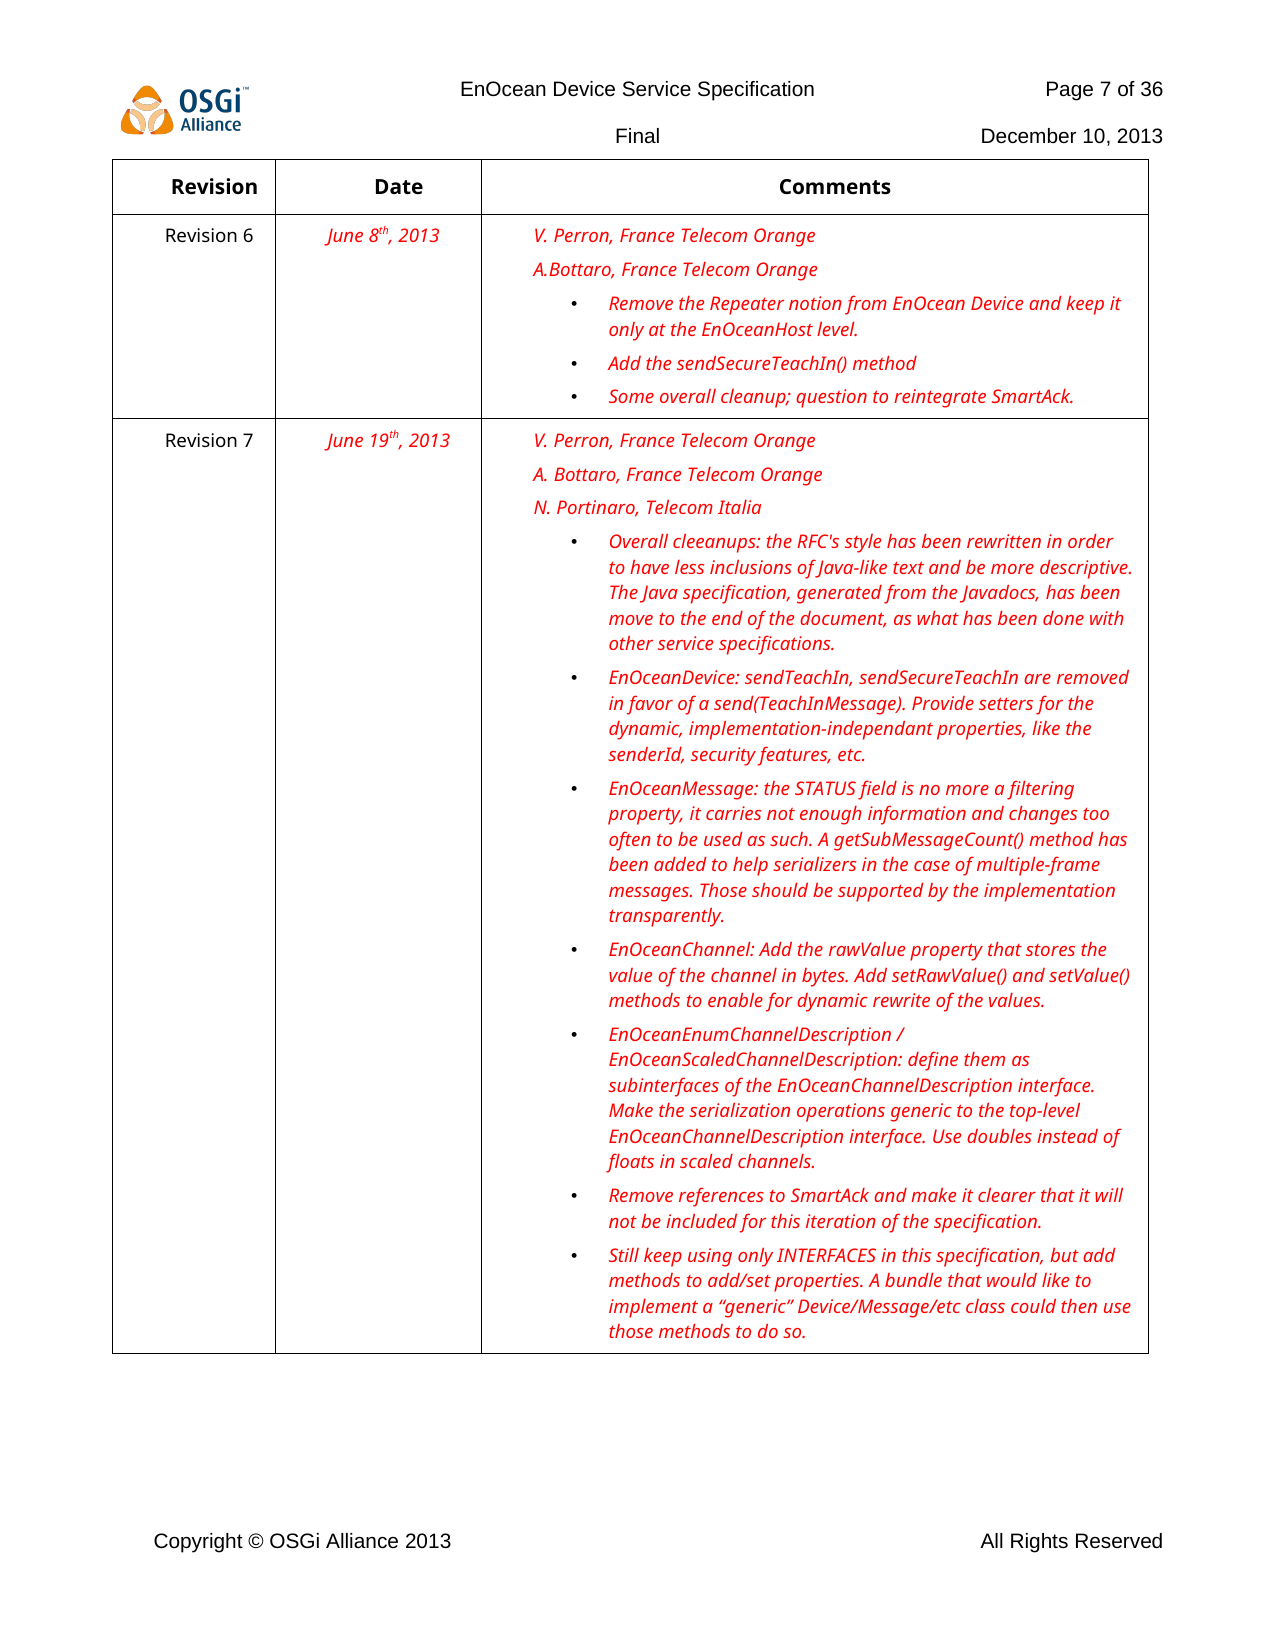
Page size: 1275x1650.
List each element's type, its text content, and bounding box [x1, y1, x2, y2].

table_cell Revision 6 [113, 215, 275, 418]
table_cell V. Perron, France Telecom Orange A. Bottaro, France Telecom Orange N. Portinaro, Telecom Italia Overall cleeanups: the RFC's style has been rewritten in order to have less inclusions of Java-like text and be more descriptive. The Java specification, generated from the Javadocs, has been move to the end of the document, as what has been done with other service specifications. EnOceanDevice: sendTeachIn, sendSecureTeachIn are removed in favor of a send(TeachInMessage). Provide setters for the dynamic, implementation-independant properties, like the senderId, security features, etc. EnOceanMessage: the STATUS field is no more a filtering property, it carries not enough information and changes too often to be used as such. A getSubMessageCount() method has been added to help serializers in the case of multiple-frame messages. Those should be supported by the implementation transparently. EnOceanChannel: Add the rawValue property that stores the value of the channel in bytes. Add setRawValue() and setValue() methods to enable for dynamic rewrite of the values. EnOceanEnumChannelDescription / EnOceanScaledChannelDescription: define them as subinterfaces of the EnOceanChannelDescription interface. Make the serialization operations generic to the top-level EnOceanChannelDescription interface. Use doubles instead of floats in scaled channels. Remove references to SmartAck and make it clearer that it will not be included for this iteration of the specification. Still keep using only INTERFACES in this specification, but add methods to add/set properties. A bundle that would like to implement a “generic” Device/Message/etc class could then use those methods to do so. [482, 419, 1148, 1352]
table_header Comments [482, 160, 1148, 213]
table_header Date [276, 160, 481, 213]
table_cell V. Perron, France Telecom Orange A.Bottaro, France Telecom Orange Remove the Repeater notion from EnOcean Device and keep it only at the EnOceanHost level. Add the sendSecureTeachIn() method Some overall cleanup; question to reintegrate SmartAck. [482, 215, 1148, 418]
table_cell June 8th, 2013 [276, 215, 481, 418]
table_cell Revision 7 [113, 419, 275, 1352]
table_cell June 19th, 2013 [276, 419, 481, 1352]
picture [113, 78, 257, 142]
table_header Revision [113, 160, 275, 213]
